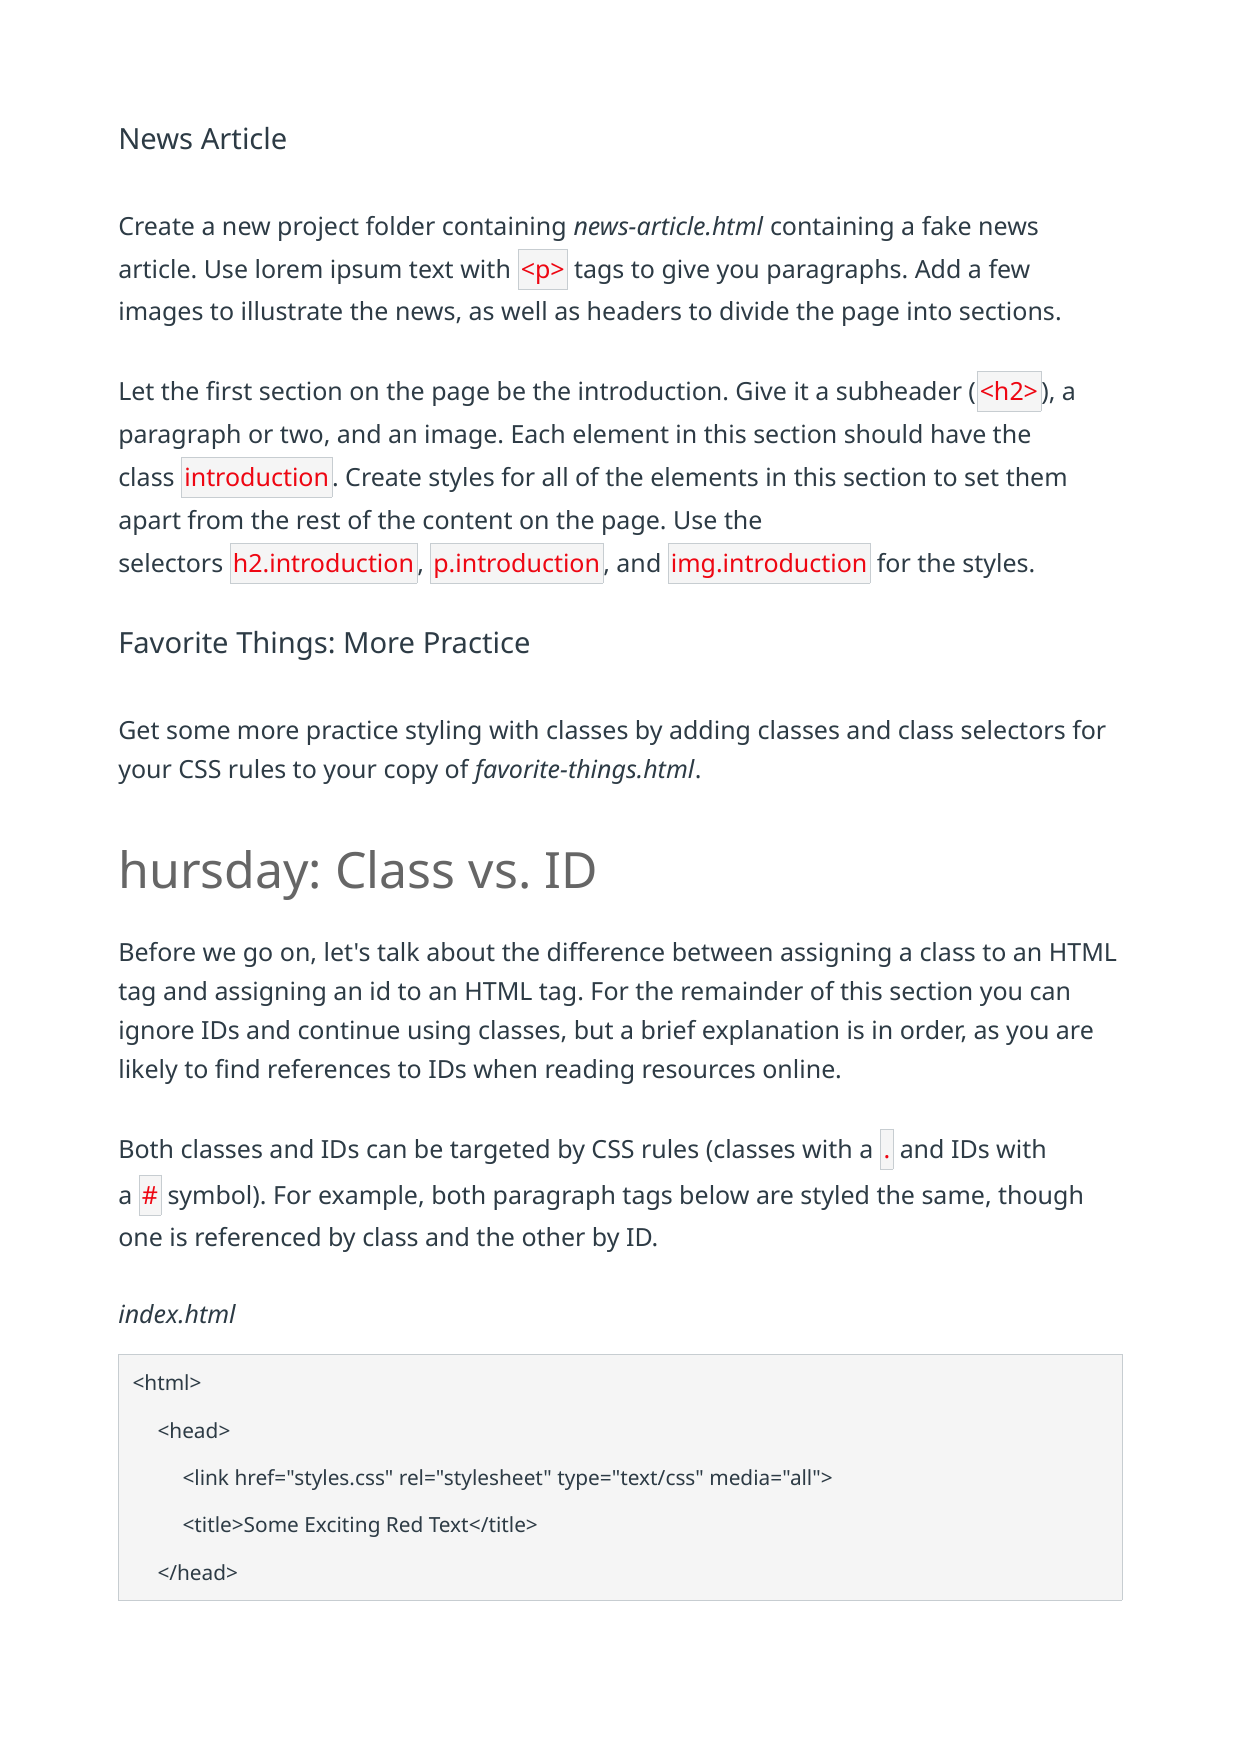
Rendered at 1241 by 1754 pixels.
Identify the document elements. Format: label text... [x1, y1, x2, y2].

text Get some more practice styling with classes by adding classes and class selectors for your CSS rules to your copy of favorite-things.html. [118, 713, 1122, 786]
text index.html [118, 1296, 1122, 1331]
text <title>Some Exciting Red Text</title> [119, 1496, 1122, 1539]
text </head> [119, 1543, 1122, 1600]
subtitle News Article [118, 118, 1122, 158]
text <head> [119, 1402, 1122, 1444]
text Let the first section on the page be the introduction. Give it a subheader (<h2>), a paragraph or two, and an image. Each element in this section should have the class introduction. Create styles for all of the elements in this section to set them apart from the rest of the content on the page. Use the selectors h2.introduction, p.introduction, and img.introduction for the styles. [118, 371, 1122, 583]
text Create a new project folder containing news-article.html containing a fake news article. Use lorem ipsum text with <p> tags to give you paragraphs. Add a few images to illustrate the news, as well as headers to divide the page into sections. [118, 209, 1122, 328]
text Before we go on, let's talk about the difference between assigning a class to an HTML tag and assigning an id to an HTML tag. For the remainder of this section you can ignore IDs and continue using classes, but a brief explanation is in order, as you are likely to find references to IDs when reading resources online. [118, 934, 1122, 1086]
text <html> [119, 1355, 1122, 1397]
subtitle Favorite Things: More Practice [118, 622, 1122, 662]
text <link href="styles.css" rel="stylesheet" type="text/css" media="all"> [119, 1449, 1122, 1492]
subtitle hursday: Class vs. ID [118, 835, 1122, 903]
text Both classes and IDs can be targeted by CSS rules (classes with a . and IDs with a # symbol). For example, both paragraph tags below are styled the same, though one is referenced by class and the other by ID. [118, 1128, 1122, 1254]
